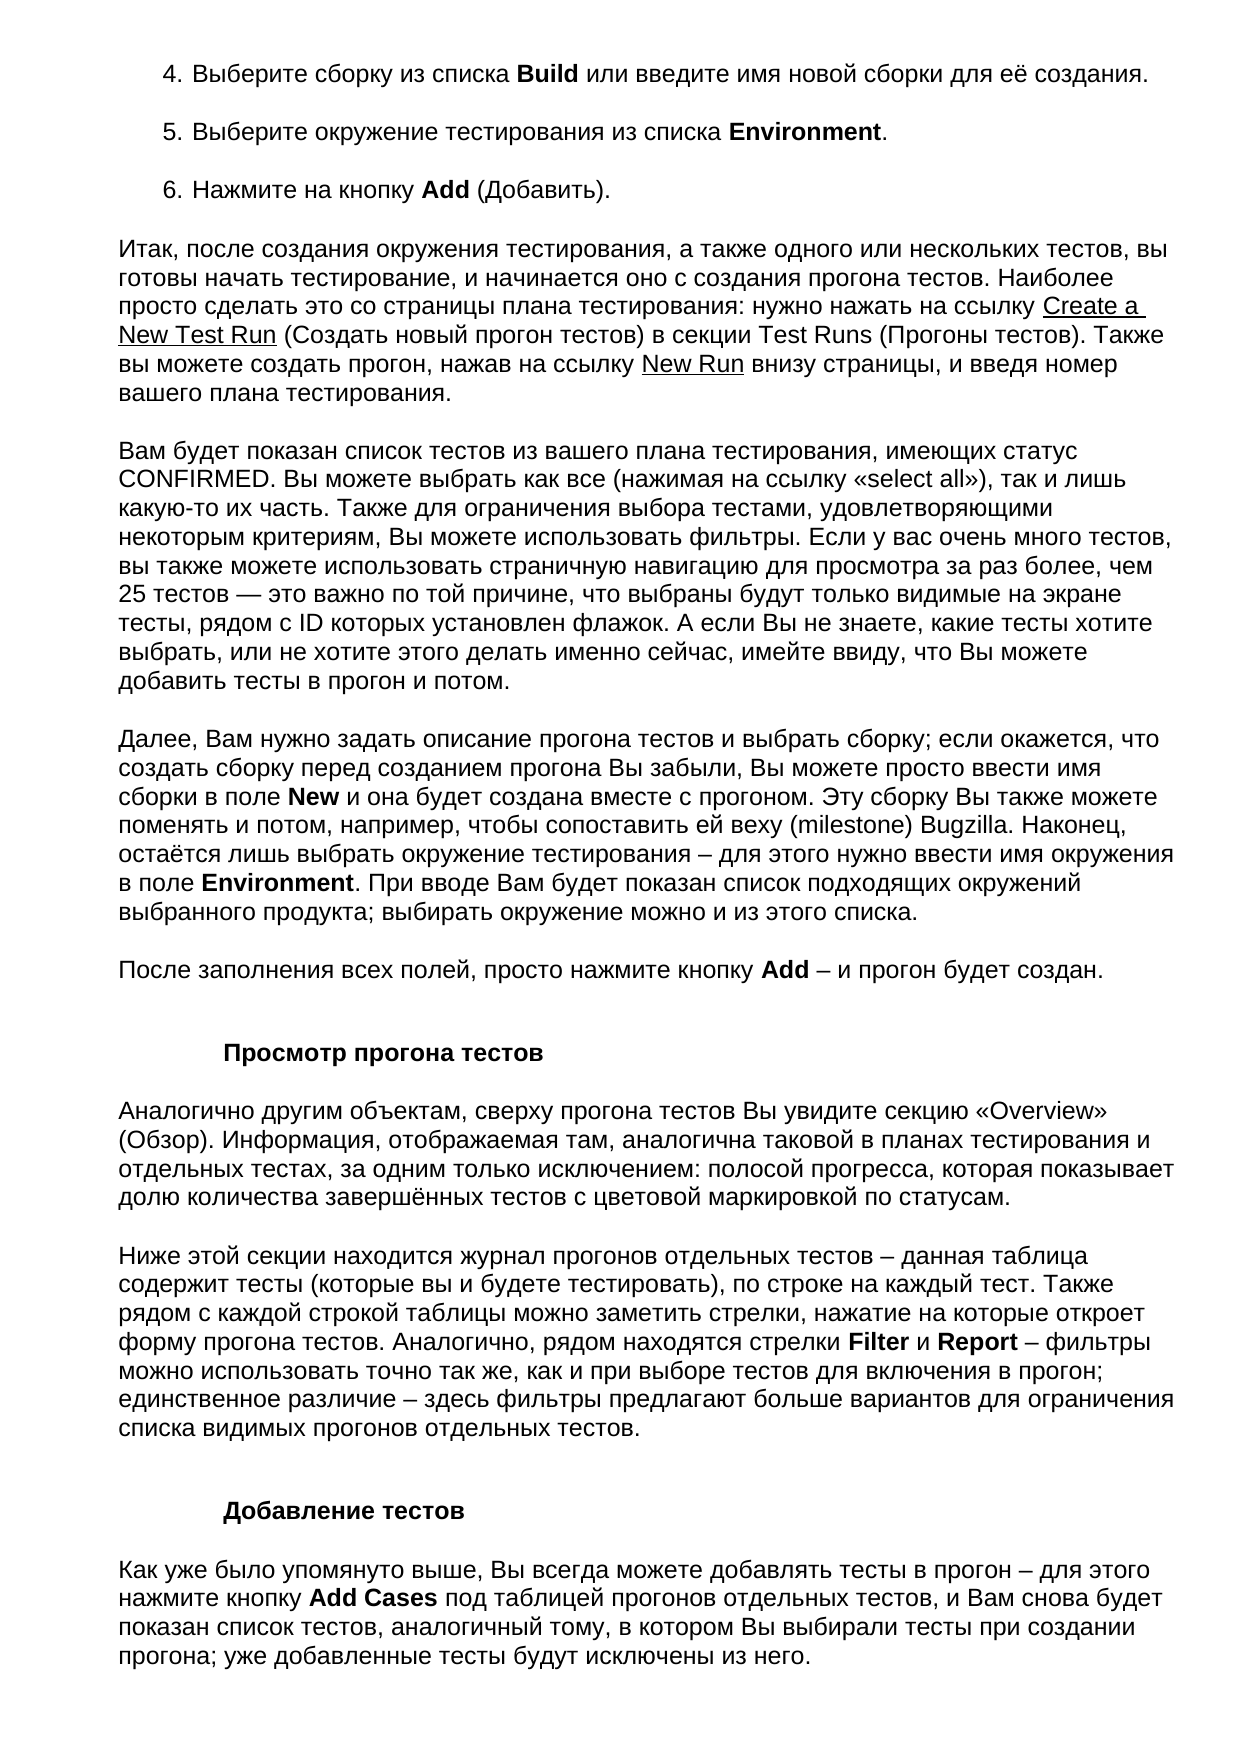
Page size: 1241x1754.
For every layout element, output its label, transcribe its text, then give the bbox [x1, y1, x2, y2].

text Далее, Вам нужно задать описание прогона тестов и выбрать сборку; если окажется, что создать сборку перед созданием прогона Вы забыли, Вы можете просто ввести имя сборки в поле New и она будет создана вместе с прогоном. Эту сборку Вы также можете поменять и потом, например, чтобы сопоставить ей веху (milestone) Bugzilla. Наконец, остаётся лишь выбрать окружение тестирования – для этого нужно ввести имя окружения в поле Environment. При вводе Вам будет показан список подходящих окружений выбранного продукта; выбирать окружение можно и из этого списка. [118, 724, 1181, 925]
text Ниже этой секции находится журнал прогонов отдельных тестов – данная таблица содержит тесты (которые вы и будете тестировать), по строке на каждый тест. Также рядом с каждой строкой таблицы можно заметить стрелки, нажатие на которые откроет форму прогона тестов. Аналогично, рядом находятся стрелки Filter и Report – фильтры можно использовать точно так же, как и при выборе тестов для включения в прогон; единственное различие – здесь фильтры предлагают больше вариантов для ограничения списка видимых прогонов отдельных тестов. [118, 1241, 1181, 1442]
list Выберите окружение тестирования из списка Environment. [162, 117, 1181, 146]
text Как уже было упомянуто выше, Вы всегда можете добавлять тесты в прогон – для этого нажмите кнопку Add Cases под таблицей прогонов отдельных тестов, и Вам снова будет показан список тестов, аналогичный тому, в котором Вы выбирали тесты при создании прогона; уже добавленные тесты будут исключены из него. [118, 1554, 1181, 1669]
subtitle Просмотр прогона тестов [118, 1038, 1181, 1067]
text После заполнения всех полей, просто нажмите кнопку Add – и прогон будет создан. [118, 955, 1181, 983]
text Итак, после создания окружения тестирования, а также одного или нескольких тестов, вы готовы начать тестирование, и начинается оно с создания прогона тестов. Наиболее просто сделать это со страницы плана тестирования: нужно нажать на ссылку Create a New Test Run (Создать новый прогон тестов) в секции Test Runs (Прогоны тестов). Также вы можете создать прогон, нажав на ссылку New Run внизу страницы, и введя номер вашего плана тестирования. [118, 234, 1181, 406]
subtitle Добавление тестов [118, 1496, 1181, 1525]
text Аналогично другим объектам, сверху прогона тестов Вы увидите секцию «Overview» (Обзор). Информация, отображаемая там, аналогична таковой в планах тестирования и отдельных тестах, за одним только исключением: полосой прогресса, которая показывает долю количества завершённых тестов с цветовой маркировкой по статусам. [118, 1096, 1181, 1211]
list Выберите сборку из списка Build или введите имя новой сборки для её создания. [162, 59, 1181, 88]
list Нажмите на кнопку Add (Добавить). [162, 176, 1181, 204]
text Вам будет показан список тестов из вашего плана тестирования, имеющих статус CONFIRMED. Вы можете выбрать как все (нажимая на ссылку «select all»), так и лишь какую-то их часть. Также для ограничения выбора тестами, удовлетворяющими некоторым критериям, Вы можете использовать фильтры. Если у вас очень много тестов, вы также можете использовать страничную навигацию для просмотра за раз более, чем 25 тестов — это важно по той причине, что выбраны будут только видимые на экране тесты, рядом с ID которых установлен флажок. А если Вы не знаете, какие тесты хотите выбрать, или не хотите этого делать именно сейчас, имейте ввиду, что Вы можете добавить тесты в прогон и потом. [118, 436, 1181, 694]
